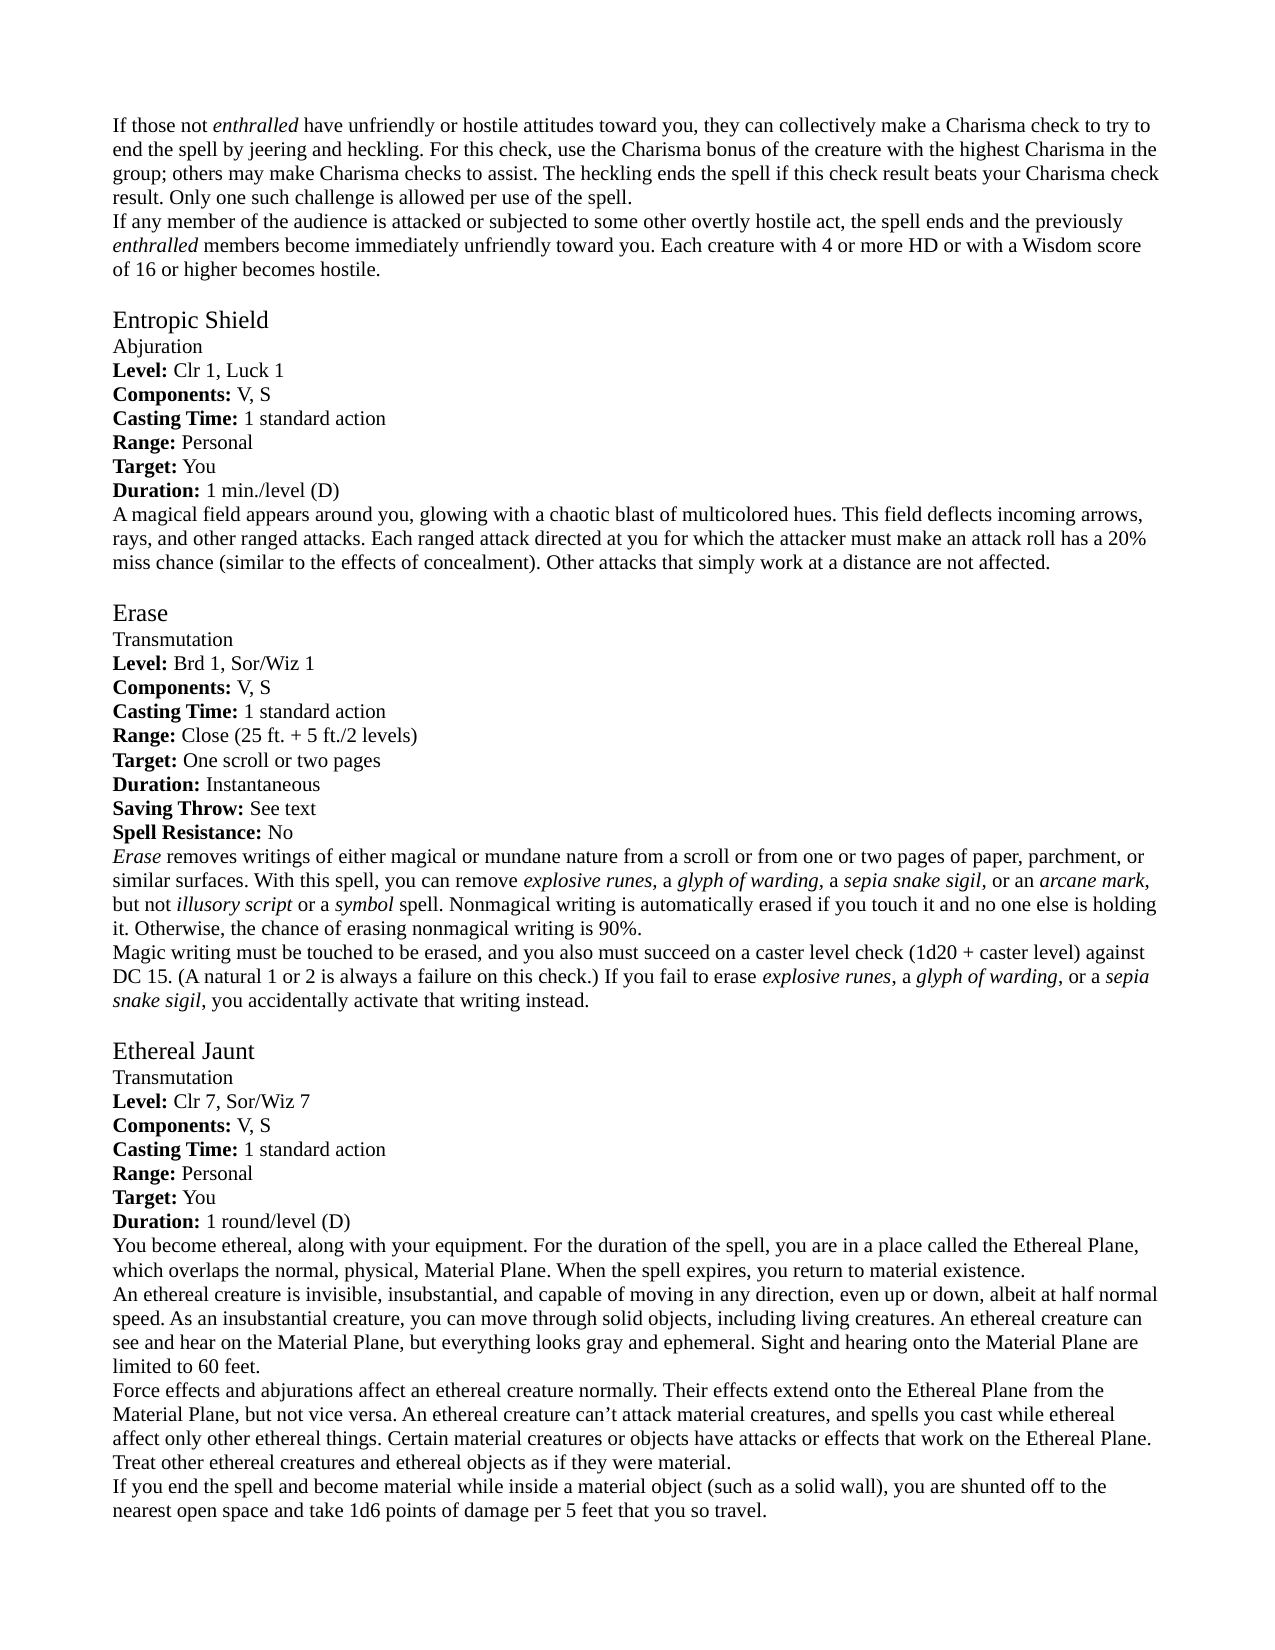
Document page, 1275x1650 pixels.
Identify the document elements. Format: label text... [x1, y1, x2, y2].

text Target: One scroll or two pages [112, 747, 1162, 772]
text Erase removes writings of either magical or mundane nature from a scroll or from one or two pages of paper, parchment, or similar surfaces. With this spell, you can remove explosive runes, a glyph of warding, a sepia snake sigil, or an arcane mark, but not illusory script or a symbol spell. Nonmagical writing is automatically erased if you touch it and no one else is holding it. Otherwise, the chance of erasing nonmagical writing is 90%. [112, 844, 1162, 940]
text Casting Time: 1 standard action [112, 1137, 1162, 1161]
text Treat other ethereal creatures and ethereal objects as if they were material. [112, 1450, 1162, 1474]
text Level: Brd 1, Sor/Wiz 1 [112, 651, 1162, 675]
text Range: Close (25 ft. + 5 ft./2 levels) [112, 723, 1162, 747]
text Target: You [112, 454, 1162, 478]
text If you end the spell and become material while inside a material object (such as a solid wall), you are shunted off to the nearest open space and take 1d6 points of damage per 5 feet that you so travel. [112, 1474, 1162, 1522]
text Components: V, S [112, 675, 1162, 699]
text A magical field appears around you, glowing with a chaotic blast of multicolored hues. This field deflects incoming arrows, rays, and other ranged attacks. Each ranged attack directed at you for which the attacker must make an attack roll has a 20% miss chance (similar to the effects of concealment). Other attacks that simply work at a distance are not affected. [112, 502, 1162, 574]
text Level: Clr 7, Sor/Wiz 7 [112, 1089, 1162, 1113]
text Saving Throw: See text [112, 796, 1162, 820]
text Magic writing must be touched to be erased, and you also must succeed on a caster level check (1d20 + caster level) against DC 15. (A natural 1 or 2 is always a failure on this check.) If you fail to erase explosive runes, a glyph of warding, or a sepia snake sigil, you accidentally activate that writing instead. [112, 940, 1162, 1012]
text Duration: 1 min./level (D) [112, 478, 1162, 502]
text Casting Time: 1 standard action [112, 406, 1162, 430]
text Range: Personal [112, 1161, 1162, 1185]
text Duration: 1 round/level (D) [112, 1209, 1162, 1233]
text You become ethereal, along with your equipment. For the duration of the spell, you are in a place called the Ethereal Plane, which overlaps the normal, physical, Material Plane. When the spell expires, you return to material existence. [112, 1233, 1162, 1282]
text If any member of the audience is attacked or subjected to some other overtly hostile act, the spell ends and the previously enthralled members become immediately unfriendly toward you. Each creature with 4 or more HD or with a Wisdom score of 16 or higher becomes hostile. [112, 209, 1162, 281]
text Components: V, S [112, 1113, 1162, 1137]
text Erase [112, 598, 1162, 627]
text Duration: Instantaneous [112, 772, 1162, 796]
text Force effects and abjurations affect an ethereal creature normally. Their effects extend onto the Ethereal Plane from the Material Plane, but not vice versa. An ethereal creature can’t attack material creatures, and spells you cast while ethereal affect only other ethereal things. Certain material creatures or objects have attacks or effects that work on the Ethereal Plane. [112, 1378, 1162, 1450]
text Target: You [112, 1185, 1162, 1209]
text Transmutation [112, 1065, 1162, 1089]
text Abjuration [112, 334, 1162, 358]
text Level: Clr 1, Luck 1 [112, 358, 1162, 382]
text Casting Time: 1 standard action [112, 699, 1162, 723]
text Transmutation [112, 627, 1162, 651]
text Entropic Shield [112, 305, 1162, 334]
text An ethereal creature is invisible, insubstantial, and capable of moving in any direction, even up or down, albeit at half normal speed. As an insubstantial creature, you can move through solid objects, including living creatures. An ethereal creature can see and hear on the Material Plane, but everything looks gray and ephemeral. Sight and hearing onto the Material Plane are limited to 60 feet. [112, 1282, 1162, 1378]
text Components: V, S [112, 382, 1162, 406]
text If those not enthralled have unfriendly or hostile attitudes toward you, they can collectively make a Charisma check to try to end the spell by jeering and heckling. For this check, use the Charisma bonus of the creature with the highest Charisma in the group; others may make Charisma checks to assist. The heckling ends the spell if this check result beats your Charisma check result. Only one such challenge is allowed per use of the spell. [112, 112, 1162, 209]
text Range: Personal [112, 430, 1162, 454]
text Ethereal Jaunt [112, 1036, 1162, 1065]
text Spell Resistance: No [112, 820, 1162, 844]
